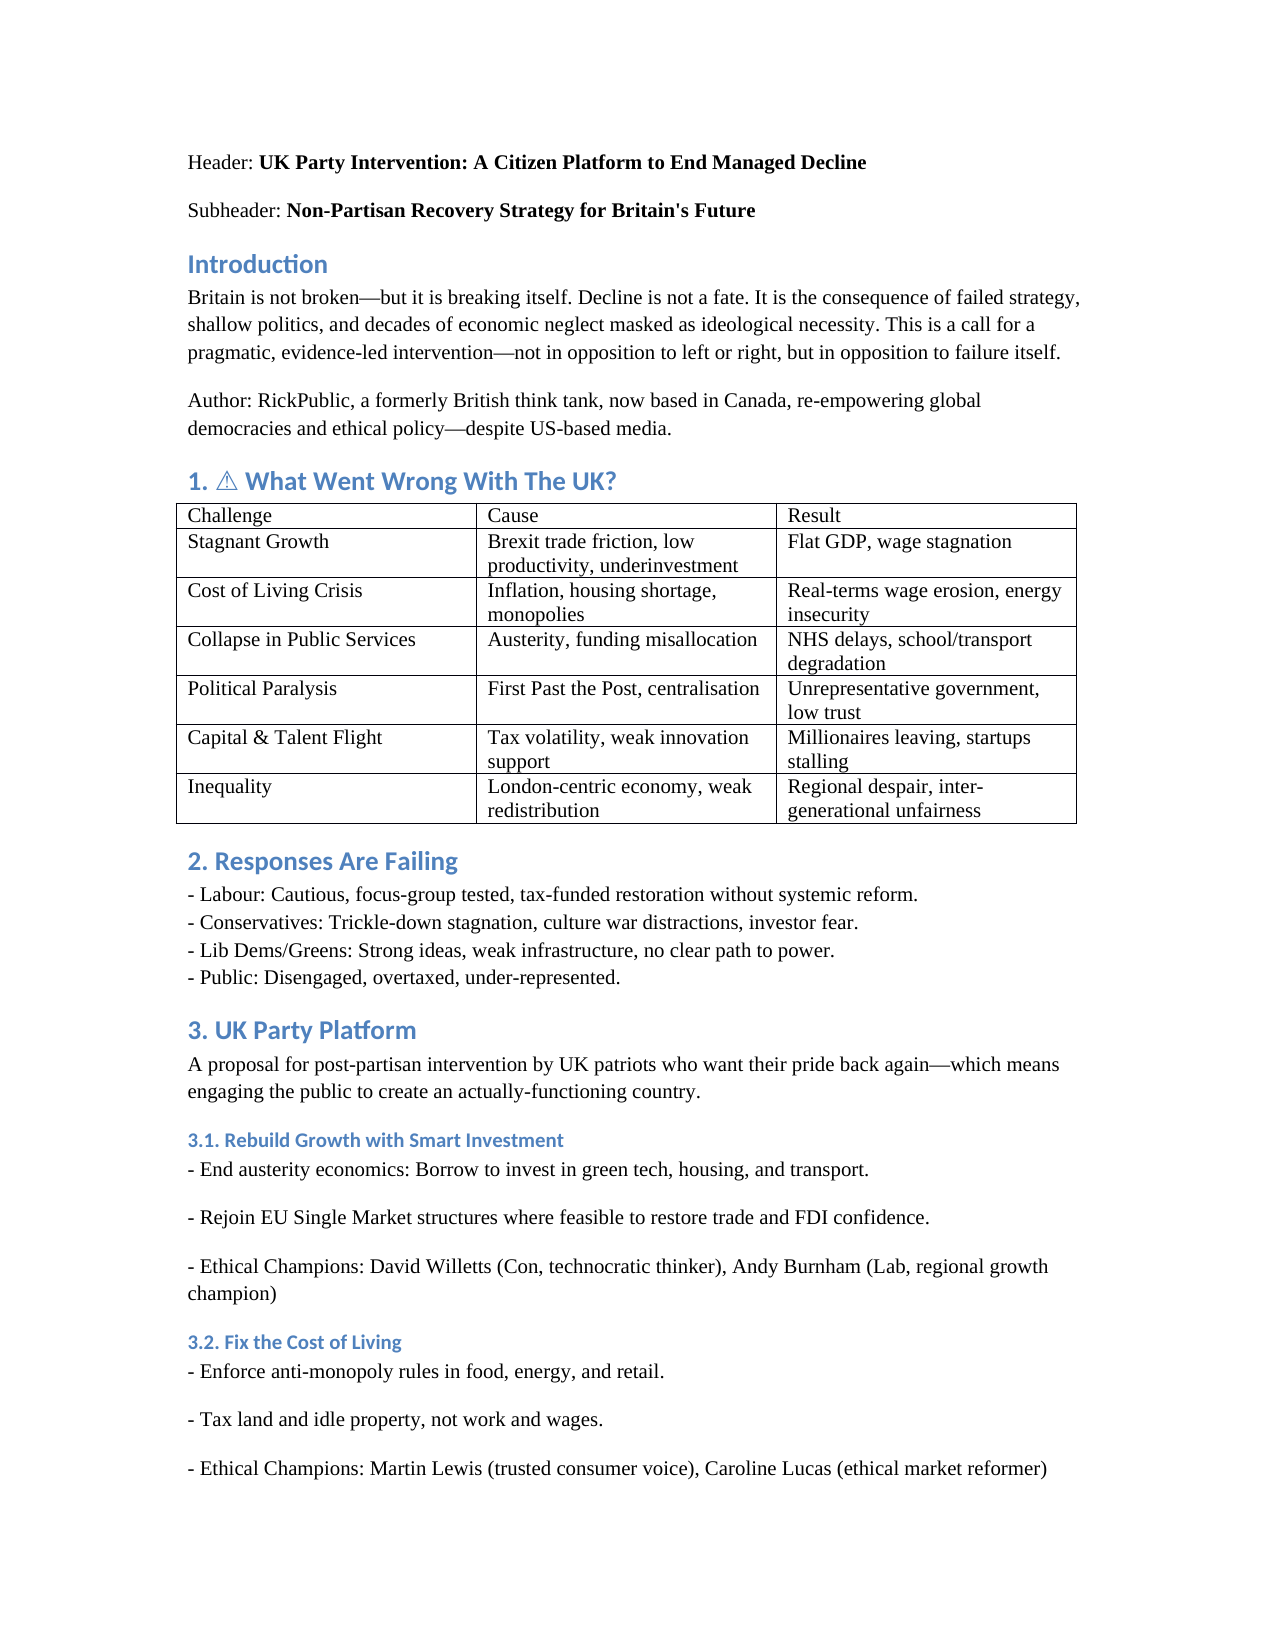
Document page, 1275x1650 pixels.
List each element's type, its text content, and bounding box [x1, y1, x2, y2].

list - Enforce anti-monopoly rules in food, energy, and retail. [187, 1359, 1087, 1383]
text Header: UK Party Intervention: A Citizen Platform to End Managed Decline [187, 150, 1087, 174]
table_cell Cost of Living Crisis [177, 578, 476, 626]
table_cell Collapse in Public Services [177, 627, 476, 675]
table_cell Flat GDP, wage stagnation [777, 529, 1076, 577]
table_header Result [777, 504, 1076, 527]
table_cell Millionaires leaving, startups stalling [777, 725, 1076, 773]
table_cell Unrepresentative government, low trust [777, 676, 1076, 724]
table_cell Tax volatility, weak innovation support [477, 725, 776, 773]
table_cell Inflation, housing shortage, monopolies [477, 578, 776, 626]
table_cell Capital & Talent Flight [177, 725, 476, 773]
subtitle 2. Responses Are Failing [187, 844, 1087, 877]
table_cell Inequality [177, 774, 476, 822]
table_cell Stagnant Growth [177, 529, 476, 577]
list - End austerity economics: Borrow to invest in green tech, housing, and transport. [187, 1157, 1087, 1181]
table_cell Regional despair, inter-generational unfairness [777, 774, 1076, 822]
list - Tax land and idle property, not work and wages. [187, 1407, 1087, 1431]
list - Rejoin EU Single Market structures where feasible to restore trade and FDI confidence. [187, 1205, 1087, 1229]
subtitle 3.1. Rebuild Growth with Smart Investment [187, 1127, 1087, 1153]
text Britain is not broken—but it is breaking itself. Decline is not a fate. It is the consequence of failed strategy, shallow politics, and decades of economic neglect masked as ideological necessity. This is a call for a pragmatic, evidence-led intervention—not in opposition to left or right, but in opposition to failure itself. [187, 285, 1087, 364]
subtitle 1. ⚠️ What Went Wrong With The UK? [187, 464, 1087, 497]
subtitle 3.2. Fix the Cost of Living [187, 1329, 1087, 1355]
table_cell Brexit trade friction, low productivity, underinvestment [477, 529, 776, 577]
text - Labour: Cautious, focus-group tested, tax-funded restoration without systemic reform. - Conservatives: Trickle-down stagnation, culture war distractions, investor fear. - Lib Dems/Greens: Strong ideas, weak infrastructure, no clear path to power. - Public: Disengaged, overtaxed, under-represented. [187, 882, 1087, 989]
table_header Cause [477, 504, 776, 527]
text Author: RickPublic, a formerly British think tank, now based in Canada, re-empowering global democracies and ethical policy—despite US-based media. [187, 388, 1087, 440]
table_cell First Past the Post, centralisation [477, 676, 776, 724]
subtitle Introduction [187, 247, 1087, 280]
table_cell NHS delays, school/transport degradation [777, 627, 1076, 675]
list - Ethical Champions: David Willetts (Con, technocratic thinker), Andy Burnham (Lab, regional growth champion) [187, 1253, 1087, 1305]
table_cell London-centric economy, weak redistribution [477, 774, 776, 822]
table_cell Real-terms wage erosion, energy insecurity [777, 578, 1076, 626]
text A proposal for post-partisan intervention by UK patriots who want their pride back again—which means engaging the public to create an actually-functioning country. [187, 1051, 1087, 1103]
text Subheader: Non-Partisan Recovery Strategy for Britain's Future [187, 198, 1087, 222]
list - Ethical Champions: Martin Lewis (trusted consumer voice), Caroline Lucas (ethical market reformer) [187, 1456, 1087, 1480]
table_cell Political Paralysis [177, 676, 476, 724]
subtitle 3. UK Party Platform [187, 1013, 1087, 1047]
table_cell Austerity, funding misallocation [477, 627, 776, 675]
table_header Challenge [177, 504, 476, 527]
